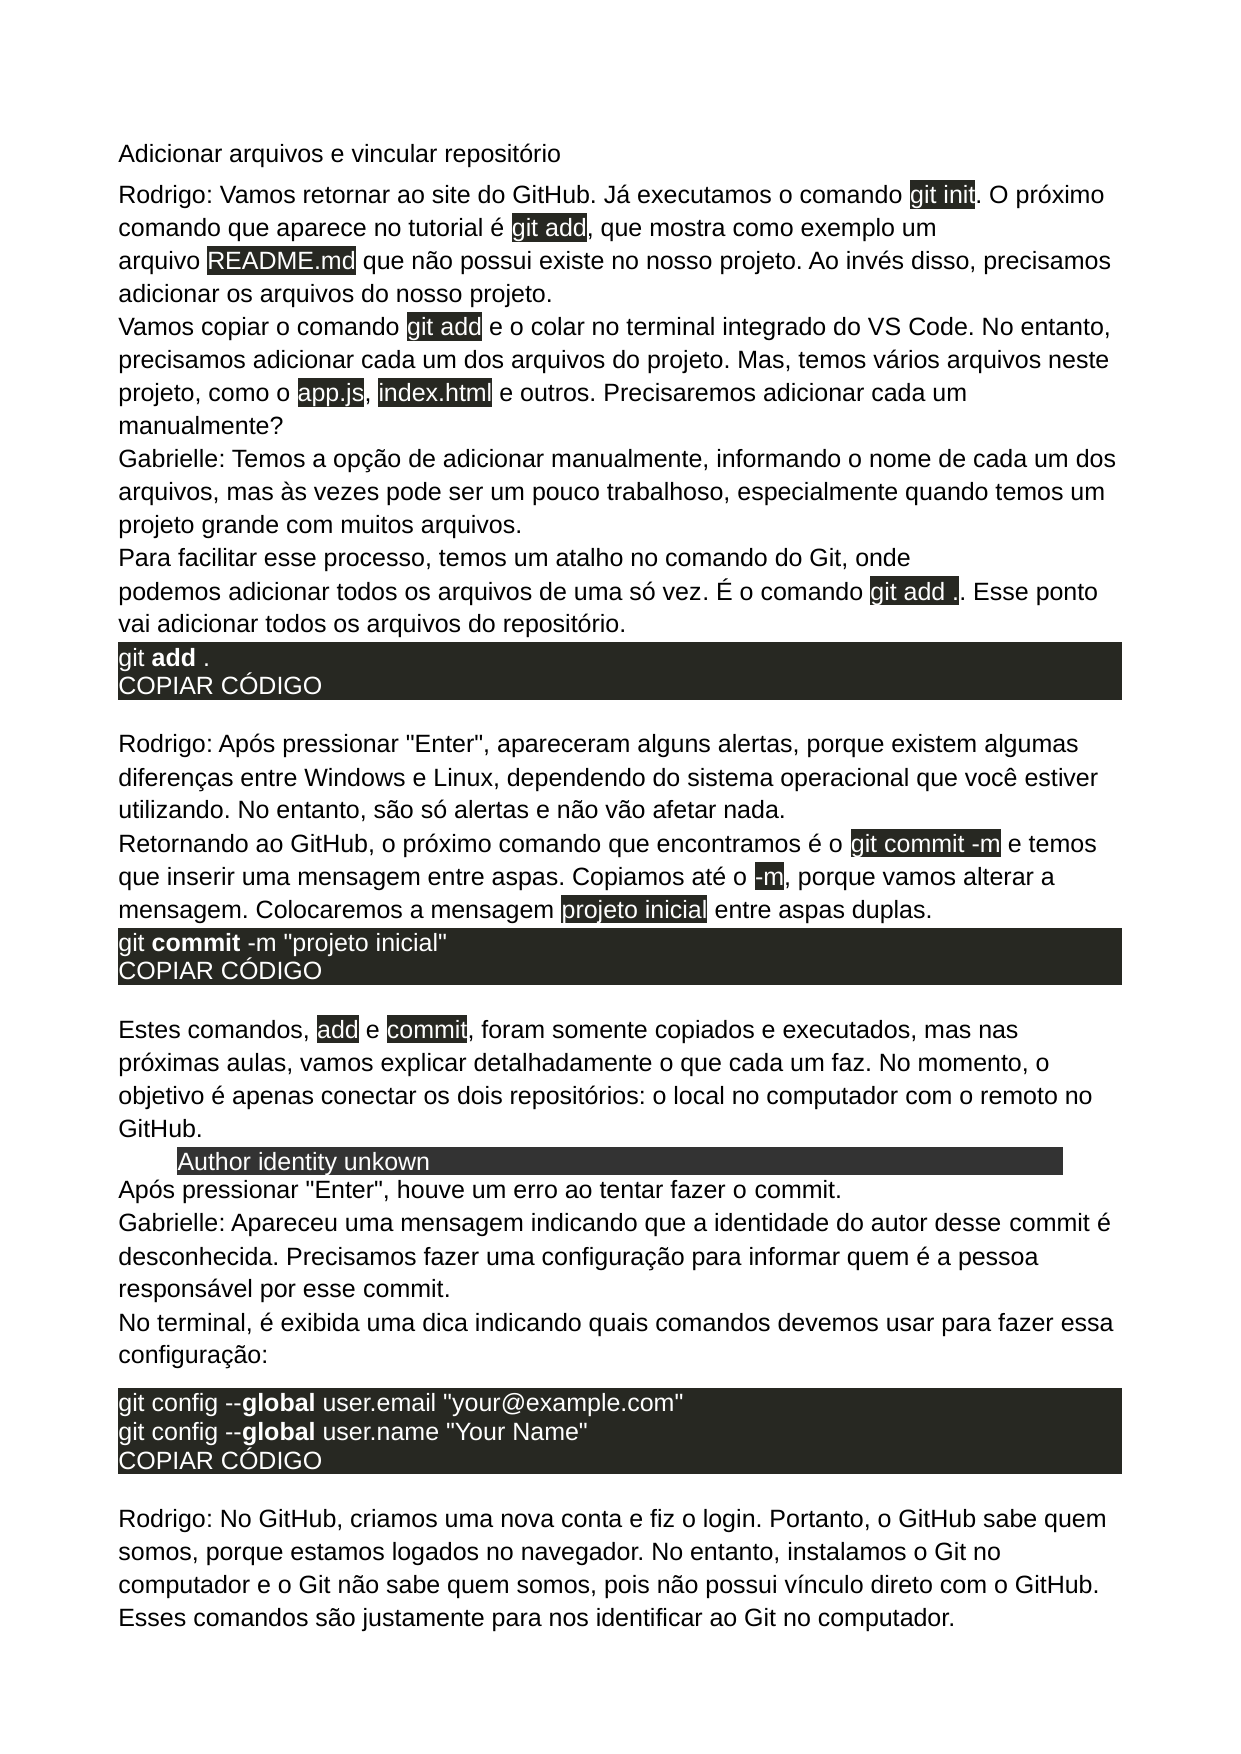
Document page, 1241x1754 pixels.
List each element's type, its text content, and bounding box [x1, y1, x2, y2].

text git config --global user.name "Your Name" [118, 1417, 1122, 1446]
text git commit -m "projeto inicial" [118, 928, 1122, 956]
text Esses comandos são justamente para nos identificar ao Git no computador. [118, 1603, 1122, 1632]
text git add . [118, 642, 1122, 671]
text Para facilitar esse processo, temos um atalho no comando do Git, onde podemos adicionar todos os arquivos de uma só vez. É o comando git add .. Esse ponto vai adicionar todos os arquivos do repositório. [118, 543, 1122, 638]
text Rodrigo: No GitHub, criamos uma nova conta e fiz o login. Portanto, o GitHub sabe quem somos, porque estamos logados no navegador. No entanto, instalamos o Git no computador e o Git não sabe quem somos, pois não possui vínculo direto com o GitHub. [118, 1504, 1122, 1599]
text COPIAR CÓDIGO [118, 671, 1122, 700]
text Estes comandos, add e commit, foram somente copiados e executados, mas nas próximas aulas, vamos explicar detalhadamente o que cada um faz. No momento, o objetivo é apenas conectar os dois repositórios: o local no computador com o remoto no GitHub. [118, 1014, 1122, 1142]
text Gabrielle: Apareceu uma mensagem indicando que a identidade do autor desse commit é desconhecida. Precisamos fazer uma configuração para informar quem é a pessoa responsável por esse commit. [118, 1208, 1122, 1303]
text git config --global user.email "your@example.com" [118, 1388, 1122, 1417]
text Após pressionar "Enter", houve um erro ao tentar fazer o commit. [118, 1175, 1122, 1204]
text Vamos copiar o comando git add e o colar no terminal integrado do VS Code. No entanto, precisamos adicionar cada um dos arquivos do projeto. Mas, temos vários arquivos neste projeto, como o app.js, index.html e outros. Precisaremos adicionar cada um manualmente? [118, 312, 1122, 440]
subtitle Adicionar arquivos e vincular repositório [118, 139, 1122, 168]
text No terminal, é exibida uma dica indicando quais comandos devemos usar para fazer essa configuração: [118, 1307, 1122, 1369]
text Rodrigo: Após pressionar "Enter", apareceram alguns alertas, porque existem algumas diferenças entre Windows e Linux, dependendo do sistema operacional que você estiver utilizando. No entanto, são só alertas e não vão afetar nada. [118, 729, 1122, 824]
text Gabrielle: Temos a opção de adicionar manualmente, informando o nome de cada um dos arquivos, mas às vezes pode ser um pouco trabalhoso, especialmente quando temos um projeto grande com muitos arquivos. [118, 444, 1122, 539]
text COPIAR CÓDIGO [118, 1446, 1122, 1474]
text Author identity unkown [177, 1147, 1063, 1175]
text Rodrigo: Vamos retornar ao site do GitHub. Já executamos o comando git init. O próximo comando que aparece no tutorial é git add, que mostra como exemplo um arquivo README.md que não possui existe no nosso projeto. Ao invés disso, precisamos adicionar os arquivos do nosso projeto. [118, 180, 1122, 308]
text COPIAR CÓDIGO [118, 956, 1122, 985]
text Retornando ao GitHub, o próximo comando que encontramos é o git commit -m e temos que inserir uma mensagem entre aspas. Copiamos até o -m, porque vamos alterar a mensagem. Colocaremos a mensagem projeto inicial entre aspas duplas. [118, 828, 1122, 923]
